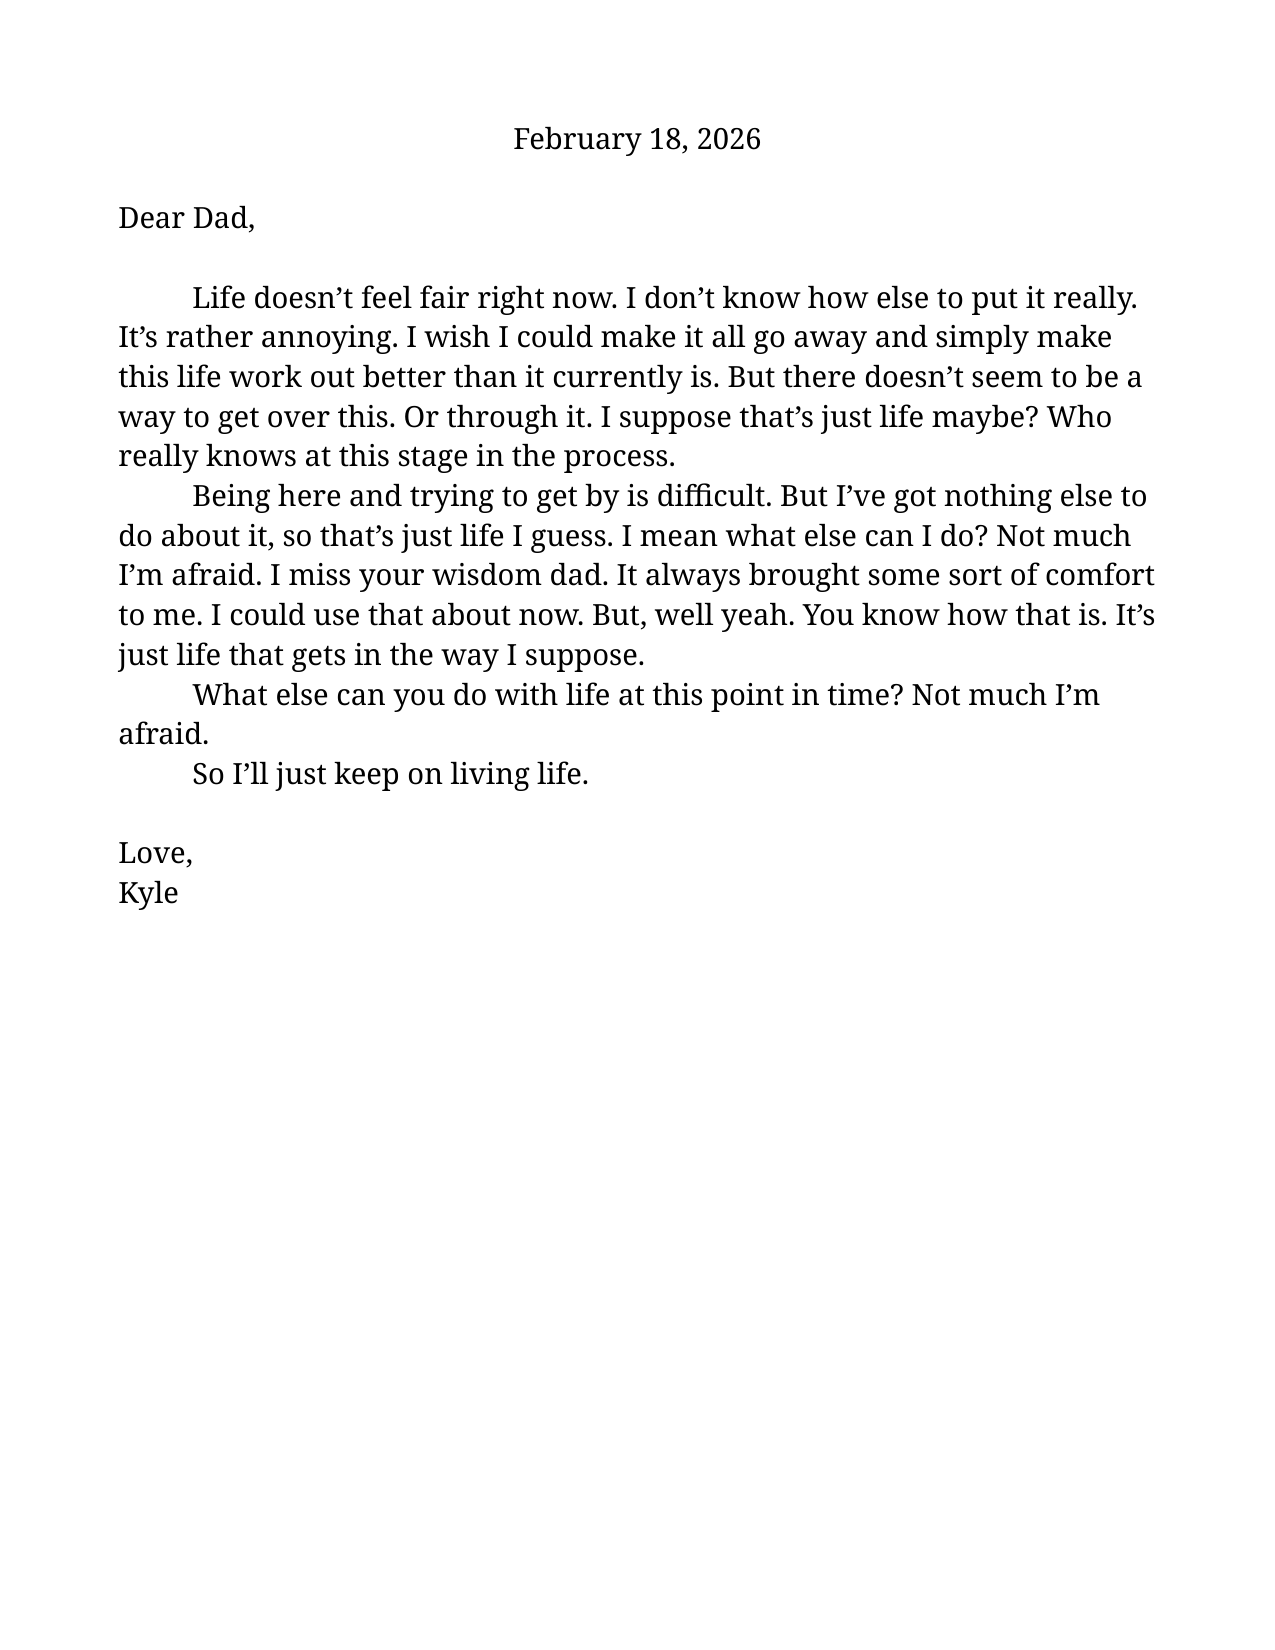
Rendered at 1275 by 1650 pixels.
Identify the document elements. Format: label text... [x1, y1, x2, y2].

text Dear Dad, [118, 197, 1157, 237]
text Love, [118, 832, 1157, 872]
text So I’ll just keep on living life. [118, 753, 1157, 793]
text What else can you do with life at this point in time? Not much I’m afraid. [118, 674, 1157, 753]
text Being here and trying to get by is difficult. But I’ve got nothing else to do about it, so that’s just life I guess. I mean what else can I do? Not much I’m afraid. I miss your wisdom dad. It always brought some sort of comfort to me. I could use that about now. But, well yeah. You know how that is. It’s just life that gets in the way I suppose. [118, 475, 1157, 674]
text Kyle [118, 872, 1157, 912]
text Life doesn’t feel fair right now. I don’t know how else to put it really. It’s rather annoying. I wish I could make it all go away and simply make this life work out better than it currently is. But there doesn’t seem to be a way to get over this. Or through it. I suppose that’s just life maybe? Who really knows at this stage in the process. [118, 277, 1157, 475]
text February 18, 2026 [118, 118, 1157, 158]
